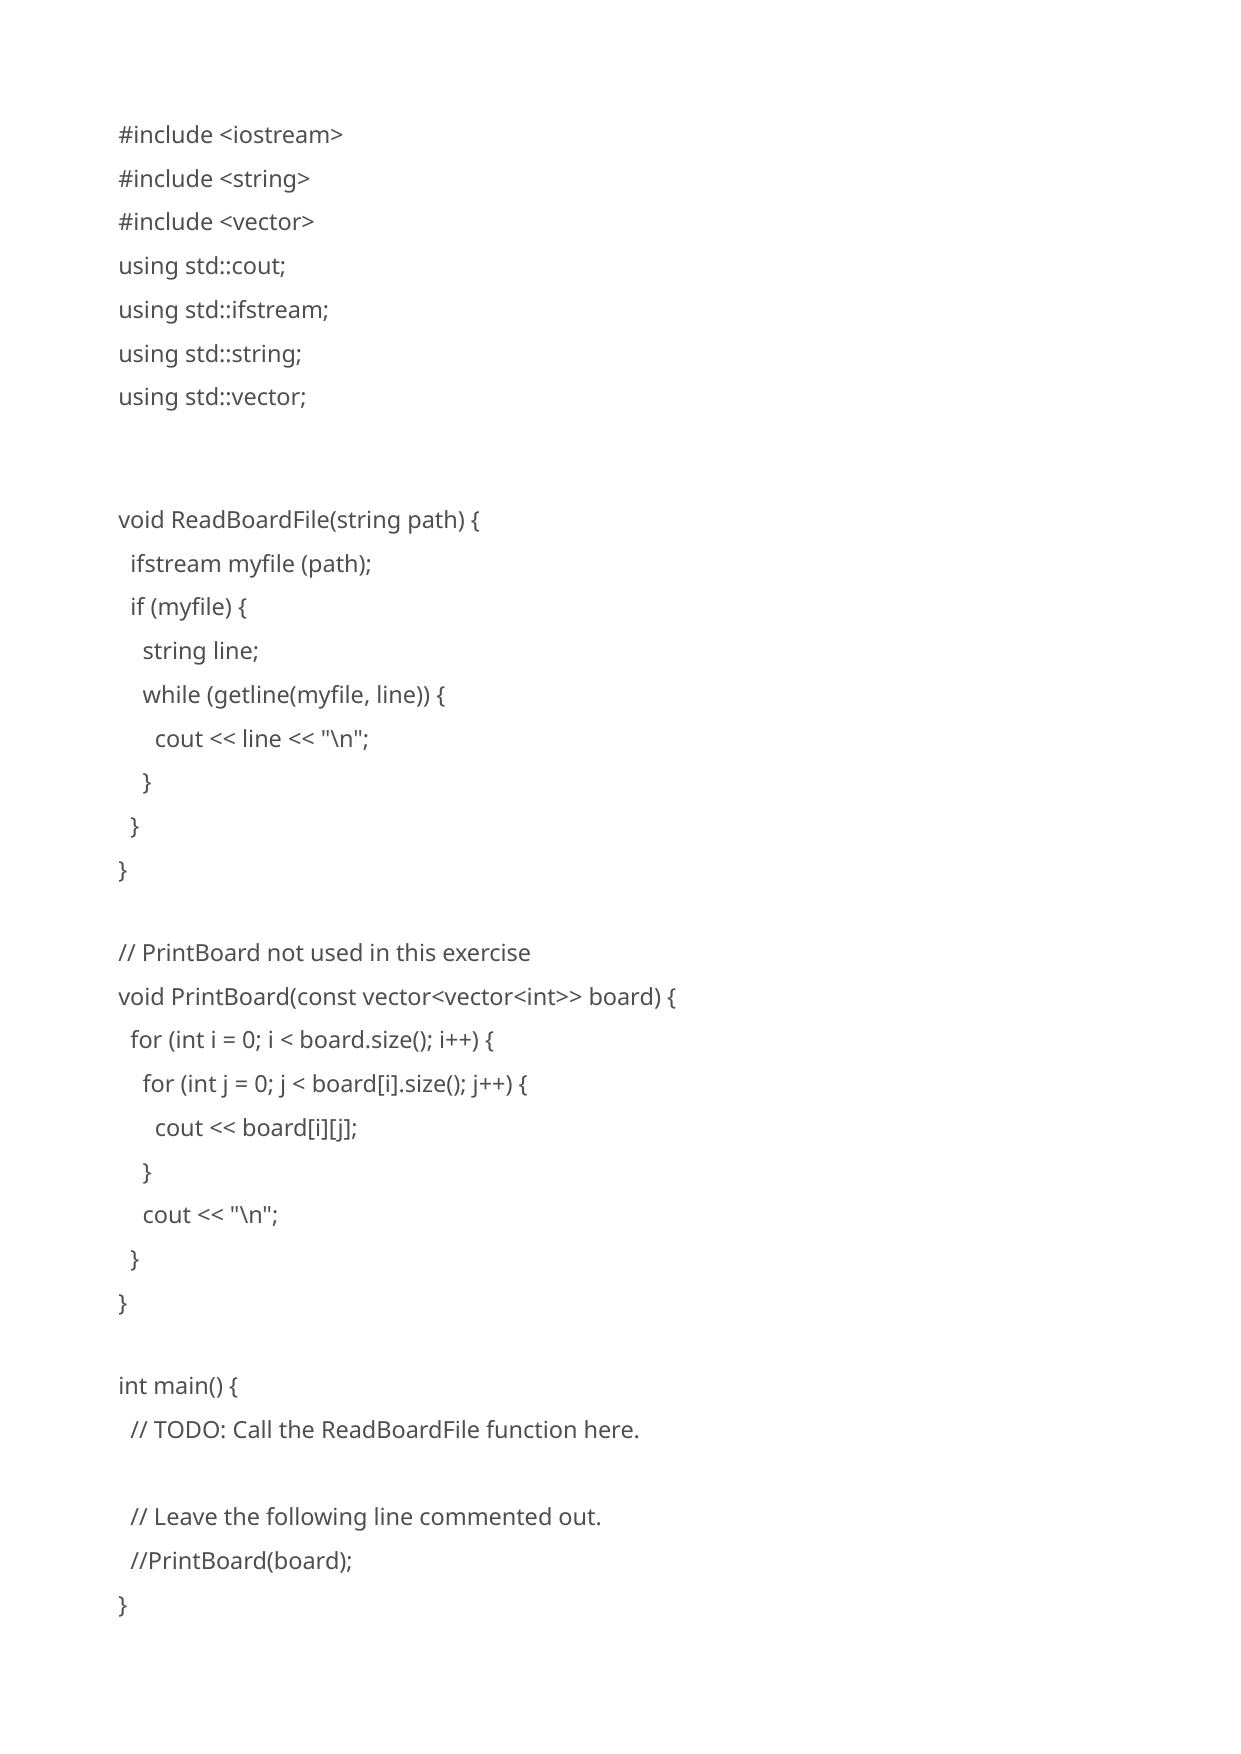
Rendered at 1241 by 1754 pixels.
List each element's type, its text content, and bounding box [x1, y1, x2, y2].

text cout << "\n"; [118, 1199, 1122, 1231]
text if (myfile) { [118, 591, 1122, 623]
text #include <iostream> [118, 118, 1122, 150]
text } [118, 853, 1122, 885]
text #include <string> [118, 162, 1122, 194]
text void PrintBoard(const vector<vector<int>> board) { [118, 980, 1122, 1012]
text cout << board[i][j]; [118, 1111, 1122, 1143]
text } [118, 809, 1122, 841]
text ifstream myfile (path); [118, 547, 1122, 579]
text void ReadBoardFile(string path) { [118, 503, 1122, 535]
text } [118, 1155, 1122, 1187]
text } [118, 766, 1122, 798]
text // PrintBoard not used in this exercise [118, 936, 1122, 968]
text for (int i = 0; i < board.size(); i++) { [118, 1024, 1122, 1056]
text int main() { [118, 1369, 1122, 1401]
text for (int j = 0; j < board[i].size(); j++) { [118, 1067, 1122, 1099]
text using std::ifstream; [118, 293, 1122, 325]
text // TODO: Call the ReadBoardFile function here. [118, 1413, 1122, 1445]
text using std::vector; [118, 381, 1122, 413]
text } [118, 1588, 1122, 1620]
text cout << line << "\n"; [118, 722, 1122, 754]
text } [118, 1286, 1122, 1318]
text string line; [118, 634, 1122, 666]
text while (getline(myfile, line)) { [118, 678, 1122, 710]
text using std::string; [118, 337, 1122, 369]
text #include <vector> [118, 206, 1122, 238]
text using std::cout; [118, 249, 1122, 281]
text //PrintBoard(board); [118, 1544, 1122, 1576]
text // Leave the following line commented out. [118, 1501, 1122, 1533]
text } [118, 1242, 1122, 1274]
